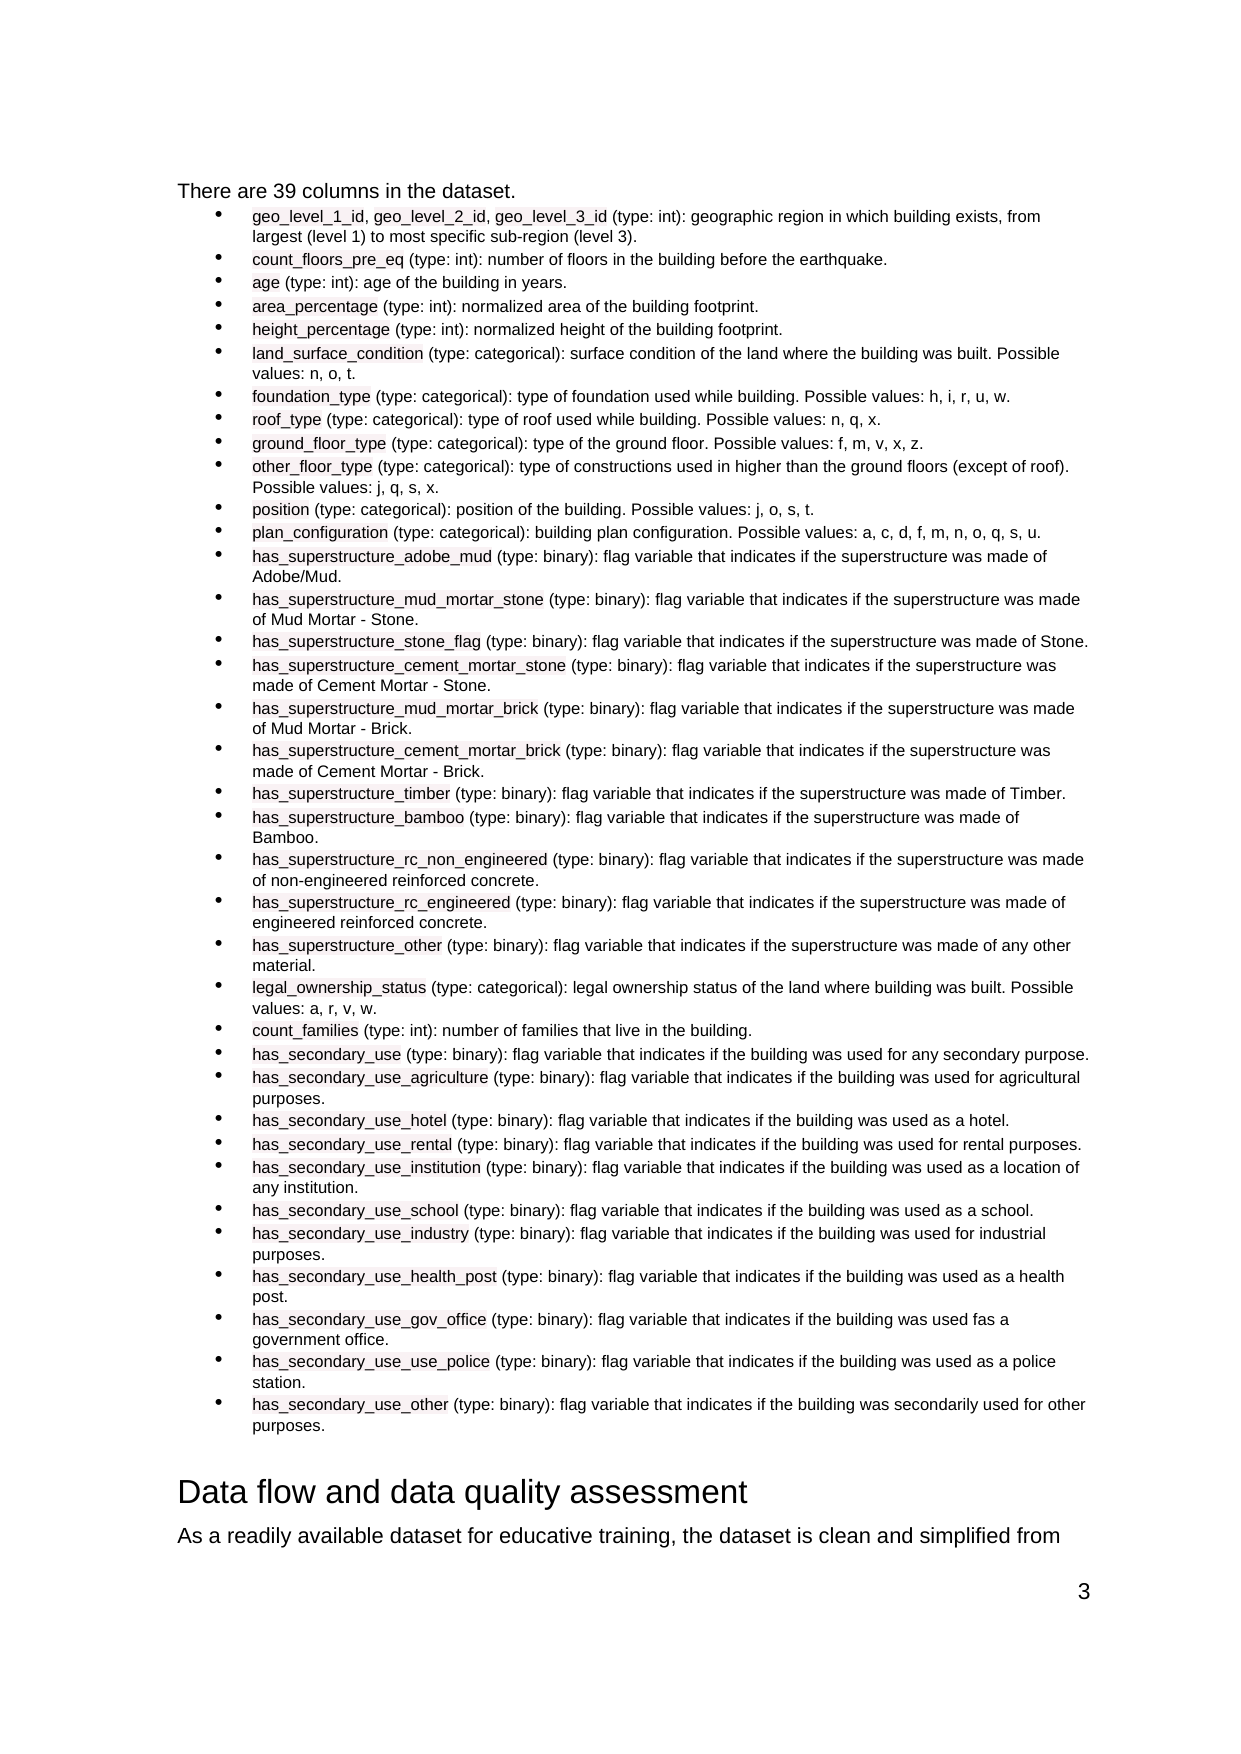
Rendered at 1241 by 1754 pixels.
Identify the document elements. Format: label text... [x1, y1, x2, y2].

list plan_configuration (type: categorical): building plan configuration. Possible values: a, c, d, f, m, n, o, q, s, u. [214, 523, 1090, 544]
list other_floor_type (type: categorical): type of constructions used in higher than the ground floors (except of roof). Possible values: j, q, s, x. [214, 457, 1090, 497]
list has_secondary_use_school (type: binary): flag variable that indicates if the building was used as a school. [214, 1200, 1090, 1221]
list has_secondary_use_use_police (type: binary): flag variable that indicates if the building was used as a police station. [214, 1352, 1090, 1392]
list has_secondary_use_hotel (type: binary): flag variable that indicates if the building was used as a hotel. [214, 1110, 1090, 1131]
list has_secondary_use_rental (type: binary): flag variable that indicates if the building was used for rental purposes. [214, 1134, 1090, 1155]
subtitle Data flow and data quality assessment [177, 1472, 1090, 1511]
list land_surface_condition (type: categorical): surface condition of the land where the building was built. Possible values: n, o, t. [214, 343, 1090, 383]
list has_secondary_use_health_post (type: binary): flag variable that indicates if the building was used as a health post. [214, 1266, 1090, 1306]
list has_superstructure_rc_engineered (type: binary): flag variable that indicates if the superstructure was made of engineered reinforced concrete. [214, 892, 1090, 932]
list area_percentage (type: int): normalized area of the building footprint. [214, 296, 1090, 317]
list has_superstructure_cement_mortar_brick (type: binary): flag variable that indicates if the superstructure was made of Cement Mortar - Brick. [214, 741, 1090, 781]
list has_superstructure_other (type: binary): flag variable that indicates if the superstructure was made of any other material. [214, 935, 1090, 975]
list has_secondary_use (type: binary): flag variable that indicates if the building was used for any secondary purpose. [214, 1044, 1090, 1065]
list has_superstructure_rc_non_engineered (type: binary): flag variable that indicates if the superstructure was made of non-engineered reinforced concrete. [214, 850, 1090, 890]
list has_secondary_use_industry (type: binary): flag variable that indicates if the building was used for industrial purposes. [214, 1224, 1090, 1264]
text There are 39 columns in the dataset. [177, 179, 1090, 203]
list has_superstructure_stone_flag (type: binary): flag variable that indicates if the superstructure was made of Stone. [214, 632, 1090, 653]
list has_superstructure_timber (type: binary): flag variable that indicates if the superstructure was made of Timber. [214, 783, 1090, 804]
list has_secondary_use_other (type: binary): flag variable that indicates if the building was secondarily used for other purposes. [214, 1394, 1090, 1434]
list legal_ownership_status (type: categorical): legal ownership status of the land where building was built. Possible values: a, r, v, w. [214, 978, 1090, 1018]
list position (type: categorical): position of the building. Possible values: j, o, s, t. [214, 499, 1090, 520]
text As a readily available dataset for educative training, the dataset is clean and simplified from [177, 1523, 1090, 1548]
list age (type: int): age of the building in years. [214, 273, 1090, 293]
list has_secondary_use_agriculture (type: binary): flag variable that indicates if the building was used for agricultural purposes. [214, 1068, 1090, 1108]
list has_superstructure_adobe_mud (type: binary): flag variable that indicates if the superstructure was made of Adobe/Mud. [214, 546, 1090, 586]
list has_secondary_use_institution (type: binary): flag variable that indicates if the building was used as a location of any institution. [214, 1157, 1090, 1197]
list has_superstructure_bamboo (type: binary): flag variable that indicates if the superstructure was made of Bamboo. [214, 807, 1090, 847]
list has_secondary_use_gov_office (type: binary): flag variable that indicates if the building was used fas a government office. [214, 1309, 1090, 1349]
list geo_level_1_id, geo_level_2_id, geo_level_3_id (type: int): geographic region in which building exists, from largest (level 1) to most specific sub-region (level 3). [214, 206, 1090, 246]
list count_floors_pre_eq (type: int): number of floors in the building before the earthquake. [214, 249, 1090, 270]
list has_superstructure_mud_mortar_stone (type: binary): flag variable that indicates if the superstructure was made of Mud Mortar - Stone. [214, 589, 1090, 629]
list has_superstructure_mud_mortar_brick (type: binary): flag variable that indicates if the superstructure was made of Mud Mortar - Brick. [214, 698, 1090, 738]
list ground_floor_type (type: categorical): type of the ground floor. Possible values: f, m, v, x, z. [214, 433, 1090, 454]
list has_superstructure_cement_mortar_stone (type: binary): flag variable that indicates if the superstructure was made of Cement Mortar - Stone. [214, 655, 1090, 695]
list foundation_type (type: categorical): type of foundation used while building. Possible values: h, i, r, u, w. [214, 386, 1090, 407]
list roof_type (type: categorical): type of roof used while building. Possible values: n, q, x. [214, 409, 1090, 430]
list count_families (type: int): number of families that live in the building. [214, 1021, 1090, 1041]
list height_percentage (type: int): normalized height of the building footprint. [214, 320, 1090, 341]
